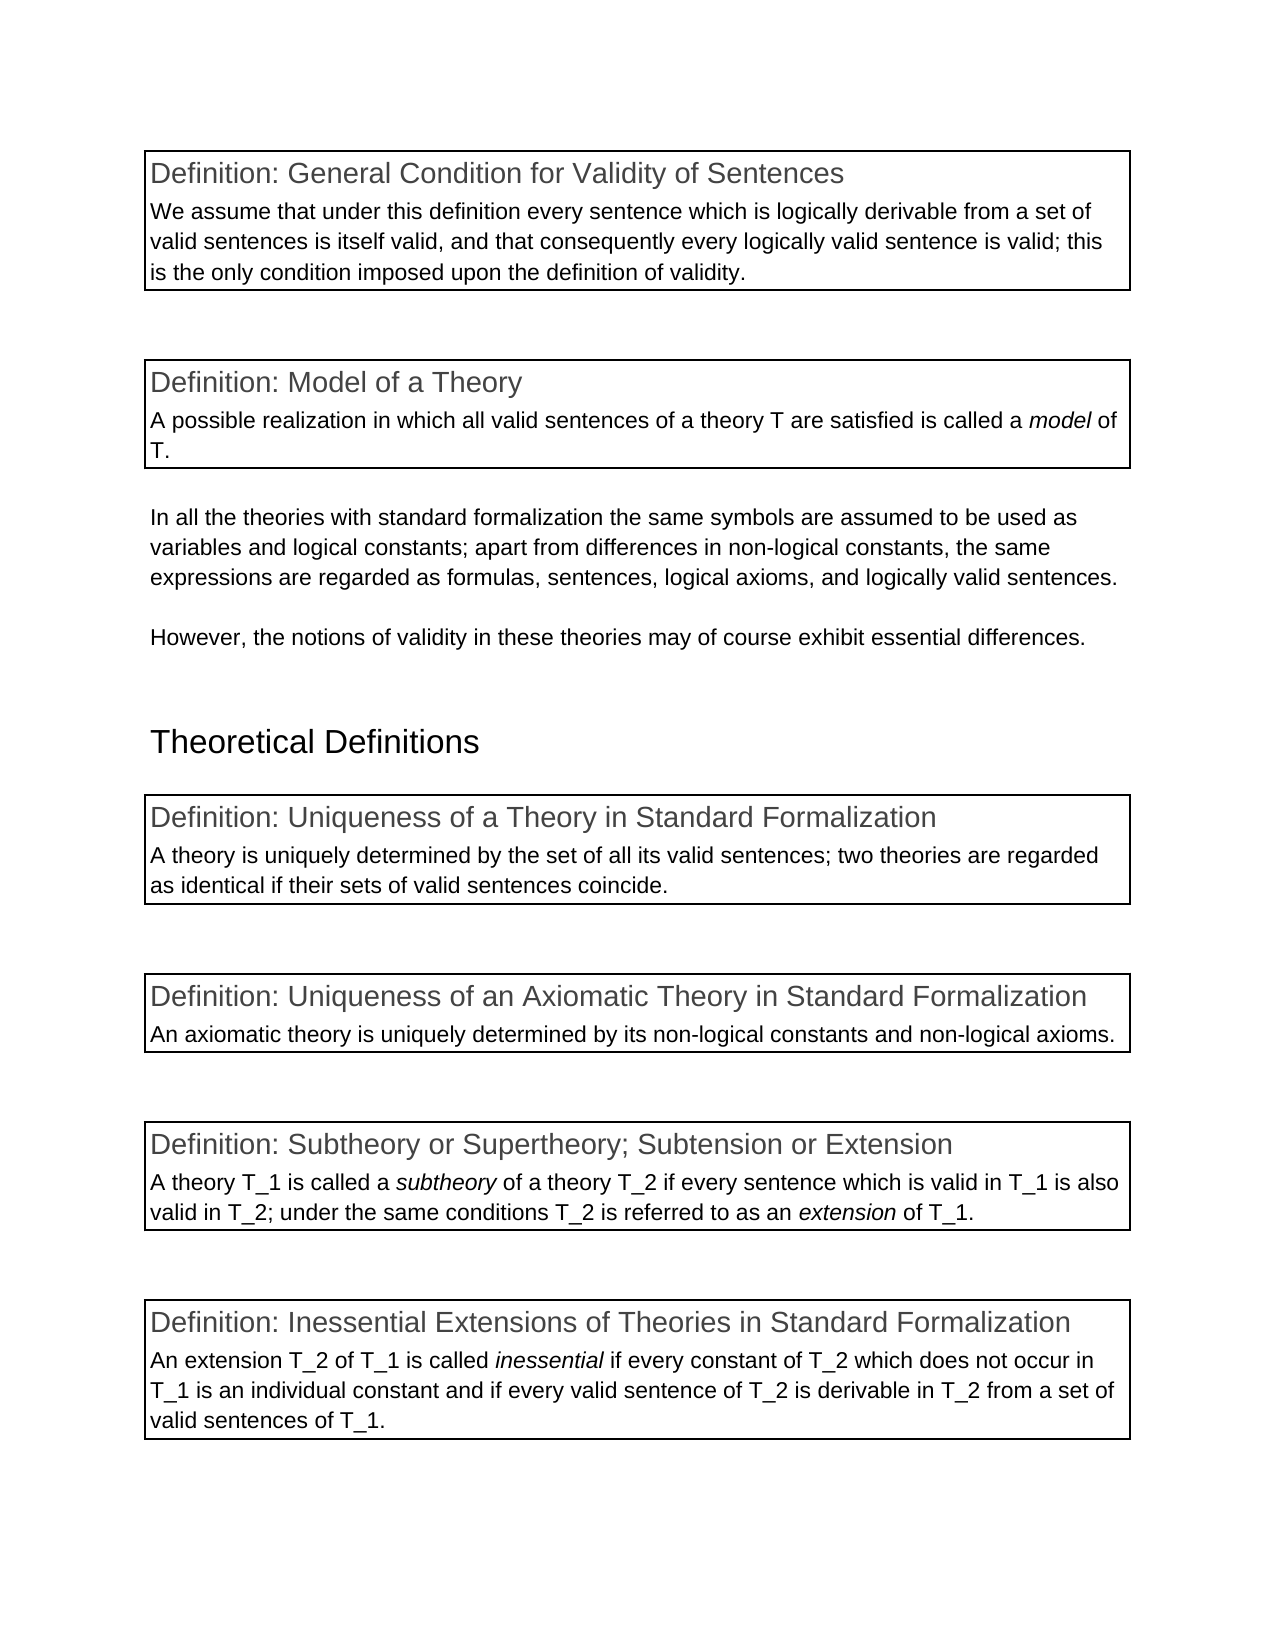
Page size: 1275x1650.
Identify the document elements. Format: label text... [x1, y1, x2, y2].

subtitle Definition: General Condition for Validity of Sentences [146, 152, 1129, 190]
text We assume that under this definition every sentence which is logically derivable from a set of valid sentences is itself valid, and that consequently every logically valid sentence is valid; this is the only condition imposed upon the definition of validity. [146, 192, 1129, 289]
subtitle Definition: Inessential Extensions of Theories in Standard Formalization [146, 1301, 1129, 1339]
text However, the notions of validity in these theories may of course exhibit essential differences. [150, 624, 1125, 651]
text An axiomatic theory is uniquely determined by its non-logical constants and non-logical axioms. [146, 1014, 1129, 1051]
subtitle Definition: Uniqueness of an Axiomatic Theory in Standard Formalization [146, 975, 1129, 1012]
text A possible realization in which all valid sentences of a theory T are satisfied is called a model of T. [146, 400, 1129, 467]
text In all the theories with standard formalization the same symbols are assumed to be used as variables and logical constants; apart from differences in non-logical constants, the same expressions are regarded as formulas, sentences, logical axioms, and logically valid sentences. [150, 503, 1125, 590]
subtitle Definition: Uniqueness of a Theory in Standard Formalization [146, 796, 1129, 834]
text An extension T_2 of T_1 is called inessential if every constant of T_2 which does not occur in T_1 is an individual constant and if every valid sentence of T_2 is derivable in T_2 from a set of valid sentences of T_1. [146, 1341, 1129, 1438]
text A theory is uniquely determined by the set of all its valid sentences; two theories are regarded as identical if their sets of valid sentences coincide. [146, 836, 1129, 903]
text A theory T_1 is called a subtheory of a theory T_2 if every sentence which is valid in T_1 is also valid in T_2; under the same conditions T_2 is referred to as an extension of T_1. [146, 1162, 1129, 1229]
subtitle Definition: Model of a Theory [146, 361, 1129, 398]
subtitle Definition: Subtheory or Supertheory; Subtension or Extension [146, 1123, 1129, 1160]
subtitle Theoretical Definitions [150, 722, 1125, 761]
